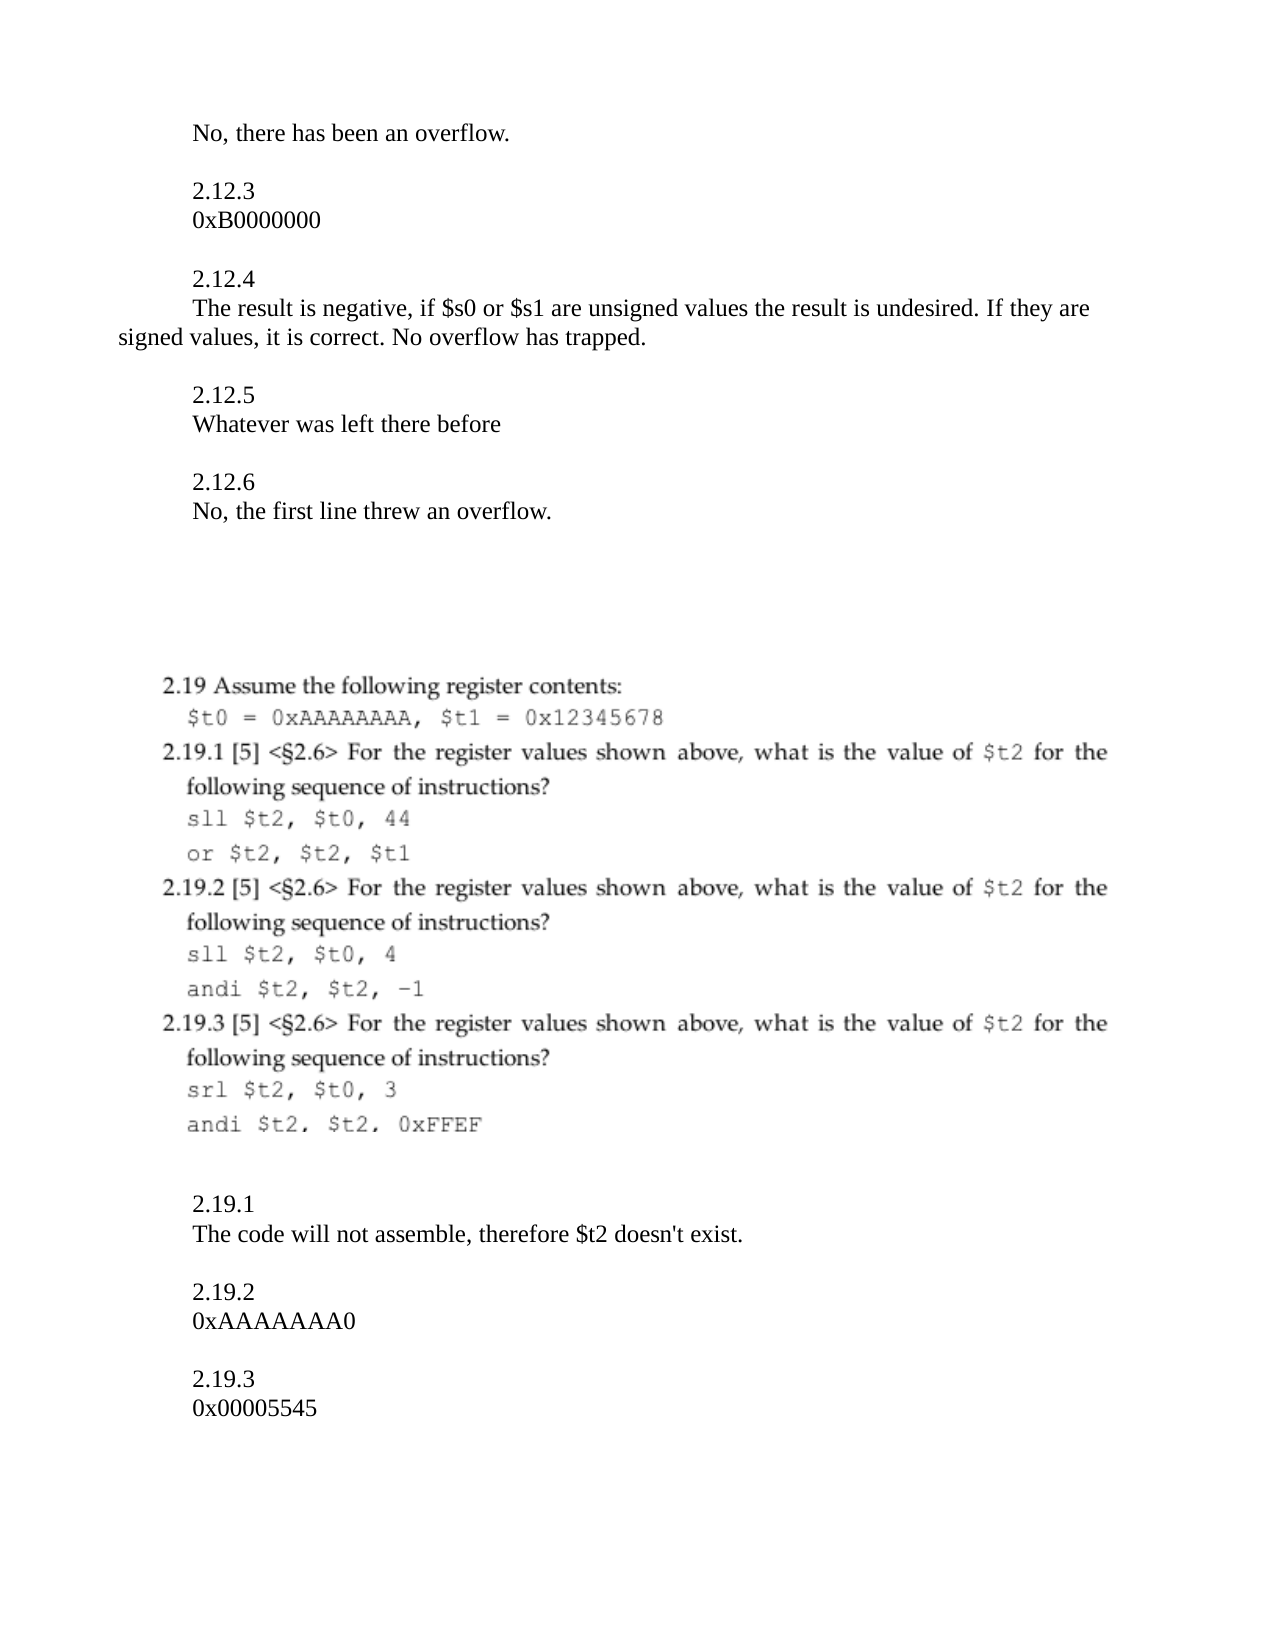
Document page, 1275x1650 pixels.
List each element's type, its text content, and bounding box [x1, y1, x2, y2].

text 2.12.4 [118, 263, 1157, 292]
text 2.12.6 [118, 467, 1157, 496]
text The result is negative, if $s0 or $s1 are unsigned values the result is undesired. If they are signed values, it is correct. No overflow has trapped. [118, 292, 1157, 351]
text No, there has been an overflow. [118, 118, 1157, 147]
text 2.19.2 [118, 1277, 1157, 1306]
text 0xB0000000 [118, 205, 1157, 234]
text 2.12.3 [118, 176, 1157, 205]
text 2.19.1 [118, 1189, 1157, 1218]
text 2.19.3 [118, 1364, 1157, 1393]
text 0xAAAAAAA0 [118, 1306, 1157, 1335]
text No, the first line threw an overflow. [118, 496, 1157, 525]
text Whatever was left there before [118, 409, 1157, 438]
text 0x00005545 [118, 1393, 1157, 1422]
text The code will not assemble, therefore $t2 doesn't exist. [118, 1218, 1157, 1247]
text 2.12.5 [118, 380, 1157, 409]
